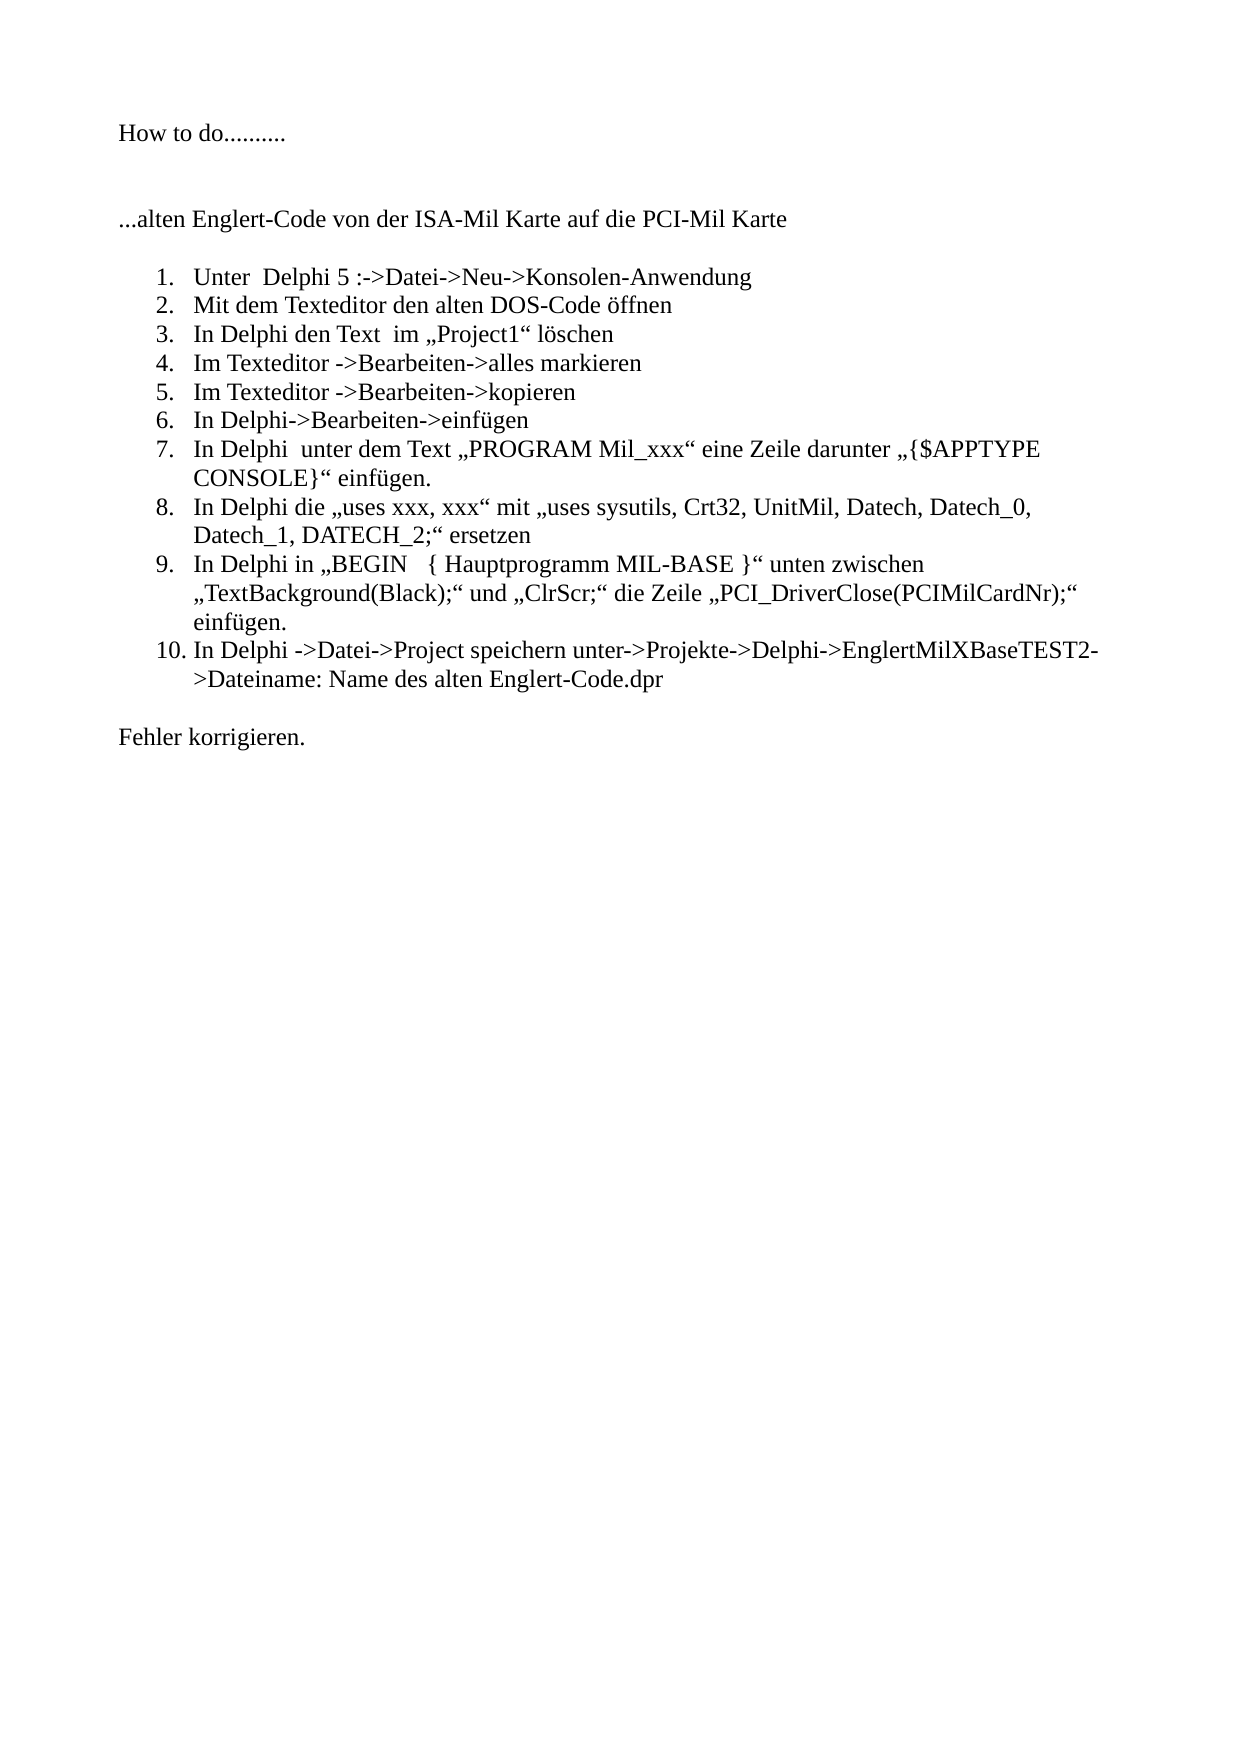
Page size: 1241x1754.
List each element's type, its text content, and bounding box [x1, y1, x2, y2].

list Unter Delphi 5 :->Datei->Neu->Konsolen-Anwendung [156, 262, 1122, 291]
text ...alten Englert-Code von der ISA-Mil Karte auf die PCI-Mil Karte [118, 204, 1122, 233]
text Fehler korrigieren. [118, 722, 1122, 751]
list In Delphi->Bearbeiten->einfügen [156, 406, 1122, 434]
list In Delphi den Text im „Project1“ löschen [156, 319, 1122, 348]
list In Delphi unter dem Text „PROGRAM Mil_xxx“ eine Zeile darunter „{$APPTYPE CONSOLE}“ einfügen. [156, 434, 1122, 492]
text How to do.......... [118, 118, 1122, 147]
list Im Texteditor ->Bearbeiten->alles markieren [156, 348, 1122, 377]
list Im Texteditor ->Bearbeiten->kopieren [156, 377, 1122, 406]
list In Delphi ->Datei->Project speichern unter->Projekte->Delphi->EnglertMilXBaseTEST2->Dateiname: Name des alten Englert-Code.dpr [156, 636, 1122, 693]
list In Delphi in „BEGIN { Hauptprogramm MIL-BASE }“ unten zwischen „TextBackground(Black);“ und „ClrScr;“ die Zeile „PCI_DriverClose(PCIMilCardNr);“ einfügen. [156, 549, 1122, 636]
list Mit dem Texteditor den alten DOS-Code öffnen [156, 291, 1122, 319]
list In Delphi die „uses xxx, xxx“ mit „uses sysutils, Crt32, UnitMil, Datech, Datech_0, Datech_1, DATECH_2;“ ersetzen [156, 492, 1122, 549]
